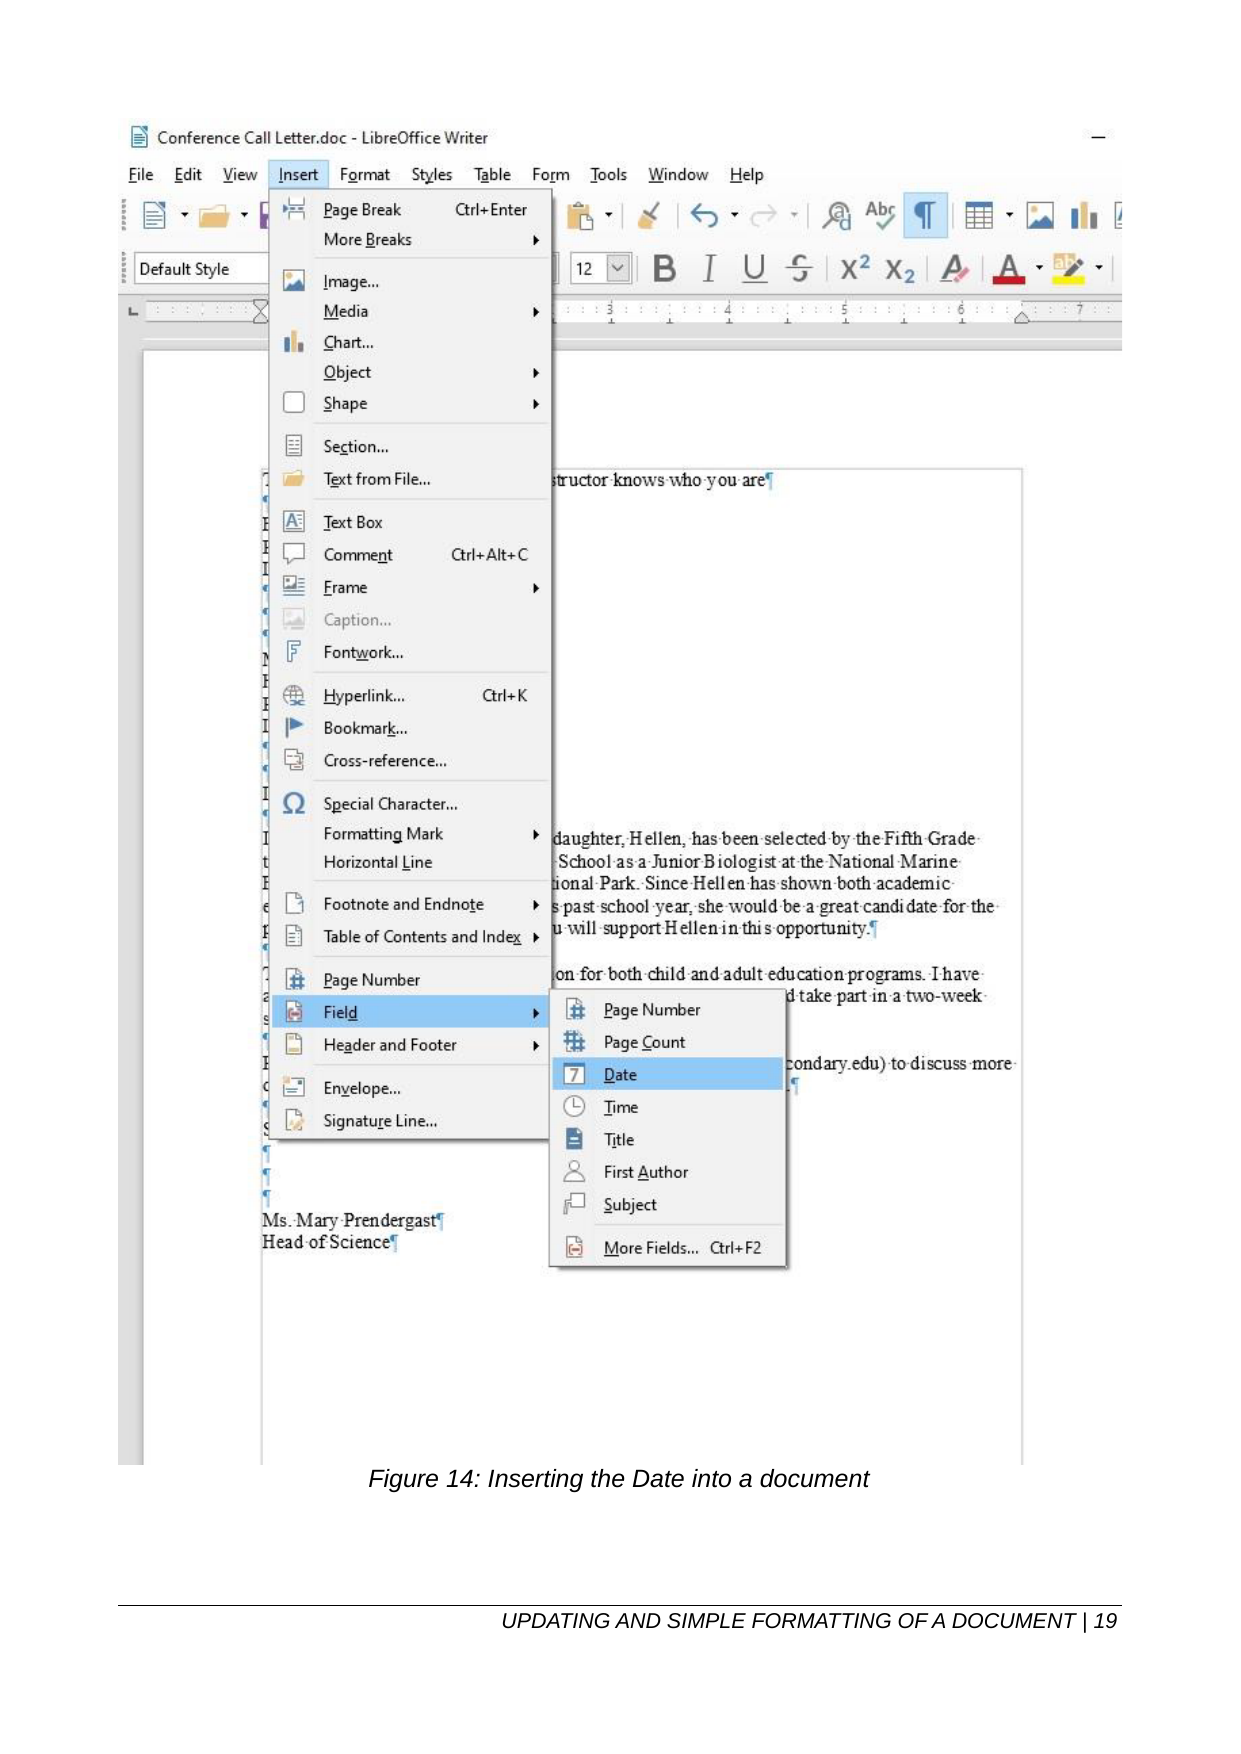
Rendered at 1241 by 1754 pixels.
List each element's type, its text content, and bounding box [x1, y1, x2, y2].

text Figure 14: Inserting the Date into a document [118, 1465, 1122, 1493]
picture [118, 118, 1123, 1465]
